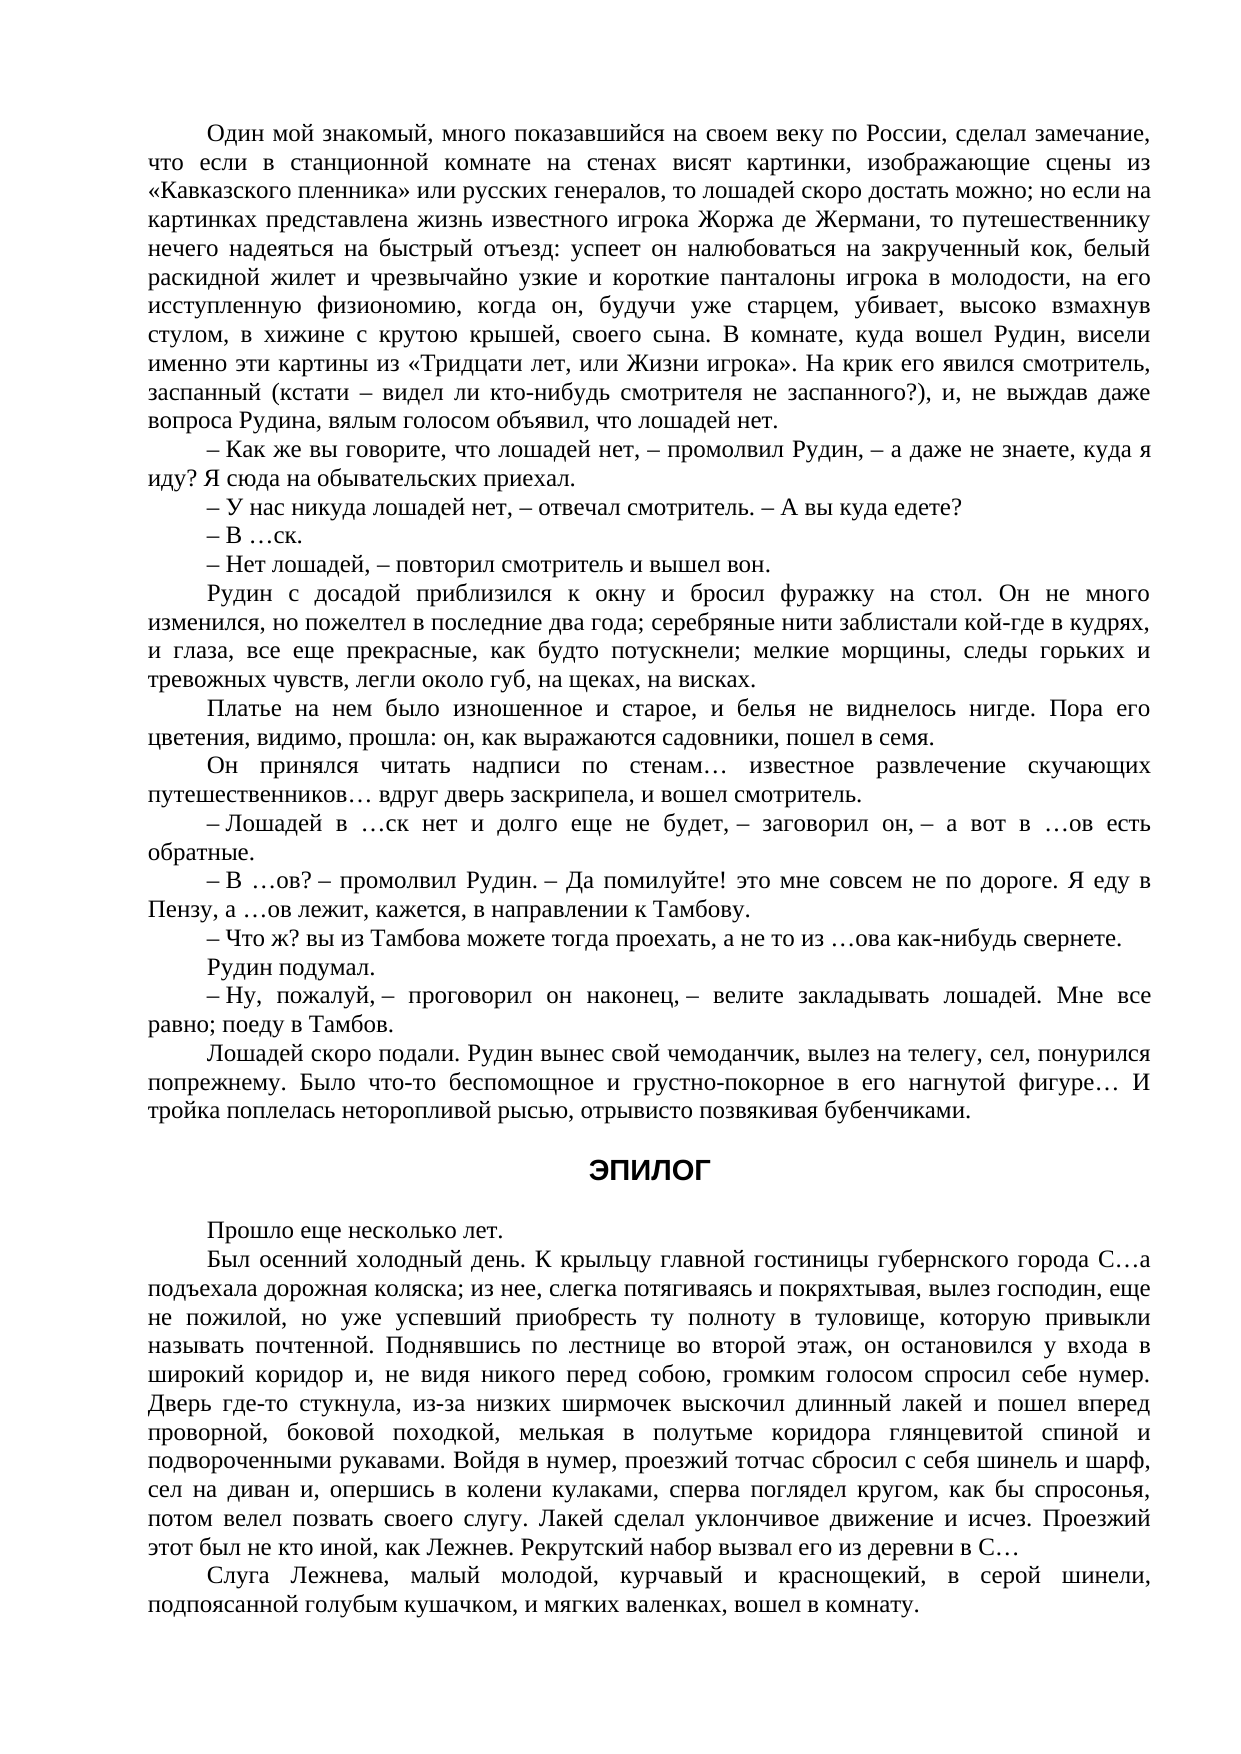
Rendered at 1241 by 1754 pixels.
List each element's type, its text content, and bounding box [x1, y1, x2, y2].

text Рудин с досадой приблизился к окну и бросил фуражку на стол. Он не много изменился, но пожелтел в последние два года; серебряные нити заблистали кой-где в кудрях, и глаза, все еще прекрасные, как будто потускнели; мелкие морщины, следы горьких и тревожных чувств, легли около губ, на щеках, на висках. [148, 578, 1152, 693]
text – Лошадей в …ск нет и долго еще не будет, – заговорил он, – а вот в …ов есть обратные. [148, 808, 1152, 866]
text – В …ск. [148, 521, 1152, 549]
text – В …ов? – промолвил Рудин. – Да помилуйте! это мне совсем не по дороге. Я еду в Пензу, а …ов лежит, кажется, в направлении к Тамбову. [148, 866, 1152, 923]
text Рудин подумал. [148, 952, 1152, 981]
text Лошадей скоро подали. Рудин вынес свой чемоданчик, вылез на телегу, сел, понурился попрежнему. Было что-то беспомощное и грустно-покорное в его нагнутой фигуре… И тройка поплелась неторопливой рысью, отрывисто позвякивая бубенчиками. [148, 1038, 1152, 1124]
text Прошло еще несколько лет. [148, 1215, 1152, 1244]
text – Ну, пожалуй, – проговорил он наконец, – велите закладывать лошадей. Мне все равно; поеду в Тамбов. [148, 981, 1152, 1038]
text Слуга Лежнева, малый молодой, курчавый и краснощекий, в серой шинели, подпоясанной голубым кушачком, и мягких валенках, вошел в комнату. [148, 1560, 1152, 1618]
text – Что ж? вы из Тамбова можете тогда проехать, а не то из …ова как-нибудь свернете. [148, 923, 1152, 952]
text Он принялся читать надписи по стенам… известное развлечение скучающих путешественников… вдруг дверь заскрипела, и вошел смотритель. [148, 751, 1152, 808]
subtitle ЭПИЛОГ [148, 1153, 1152, 1187]
text – Нет лошадей, – повторил смотритель и вышел вон. [148, 549, 1152, 578]
text – Как же вы говорите, что лошадей нет, – промолвил Рудин, – а даже не знаете, куда я иду? Я сюда на обывательских приехал. [148, 434, 1152, 492]
text Платье на нем было изношенное и старое, и белья не виднелось нигде. Пора его цветения, видимо, прошла: он, как выражаются садовники, пошел в семя. [148, 693, 1152, 751]
text Один мой знакомый, много показавшийся на своем веку по России, сделал замечание, что если в станционной комнате на стенах висят картинки, изображающие сцены из «Кавказского пленника» или русских генералов, то лошадей скоро достать можно; но если на картинках представлена жизнь известного игрока Жоржа де Жермани, то путешественнику нечего надеяться на быстрый отъезд: успеет он налюбоваться на закрученный кок, белый раскидной жилет и чрезвычайно узкие и короткие панталоны игрока в молодости, на его исступленную физиономию, когда он, будучи уже старцем, убивает, высоко взмахнув стулом, в хижине с крутою крышей, своего сына. В комнате, куда вошел Рудин, висели именно эти картины из «Тридцати лет, или Жизни игрока». На крик его явился смотритель, заспанный (кстати – видел ли кто-нибудь смотрителя не заспанного?), и, не выждав даже вопроса Рудина, вялым голосом объявил, что лошадей нет. [148, 118, 1152, 434]
text Был осенний холодный день. К крыльцу главной гостиницы губернского города С…а подъехала дорожная коляска; из нее, слегка потягиваясь и покряхтывая, вылез господин, еще не пожилой, но уже успевший приобресть ту полноту в туловище, которую привыкли называть почтенной. Поднявшись по лестнице во второй этаж, он остановился у входа в широкий коридор и, не видя никого перед собою, громким голосом спросил себе нумер. Дверь где-то стукнула, из-за низких ширмочек выскочил длинный лакей и пошел вперед проворной, боковой походкой, мелькая в полутьме коридора глянцевитой спиной и подвороченными рукавами. Войдя в нумер, проезжий тотчас сбросил с себя шинель и шарф, сел на диван и, опершись в колени кулаками, сперва поглядел кругом, как бы спросонья, потом велел позвать своего слугу. Лакей сделал уклончивое движение и исчез. Проезжий этот был не кто иной, как Лежнев. Рекрутский набор вызвал его из деревни в С… [148, 1244, 1152, 1560]
text – У нас никуда лошадей нет, – отвечал смотритель. – А вы куда едете? [148, 492, 1152, 521]
